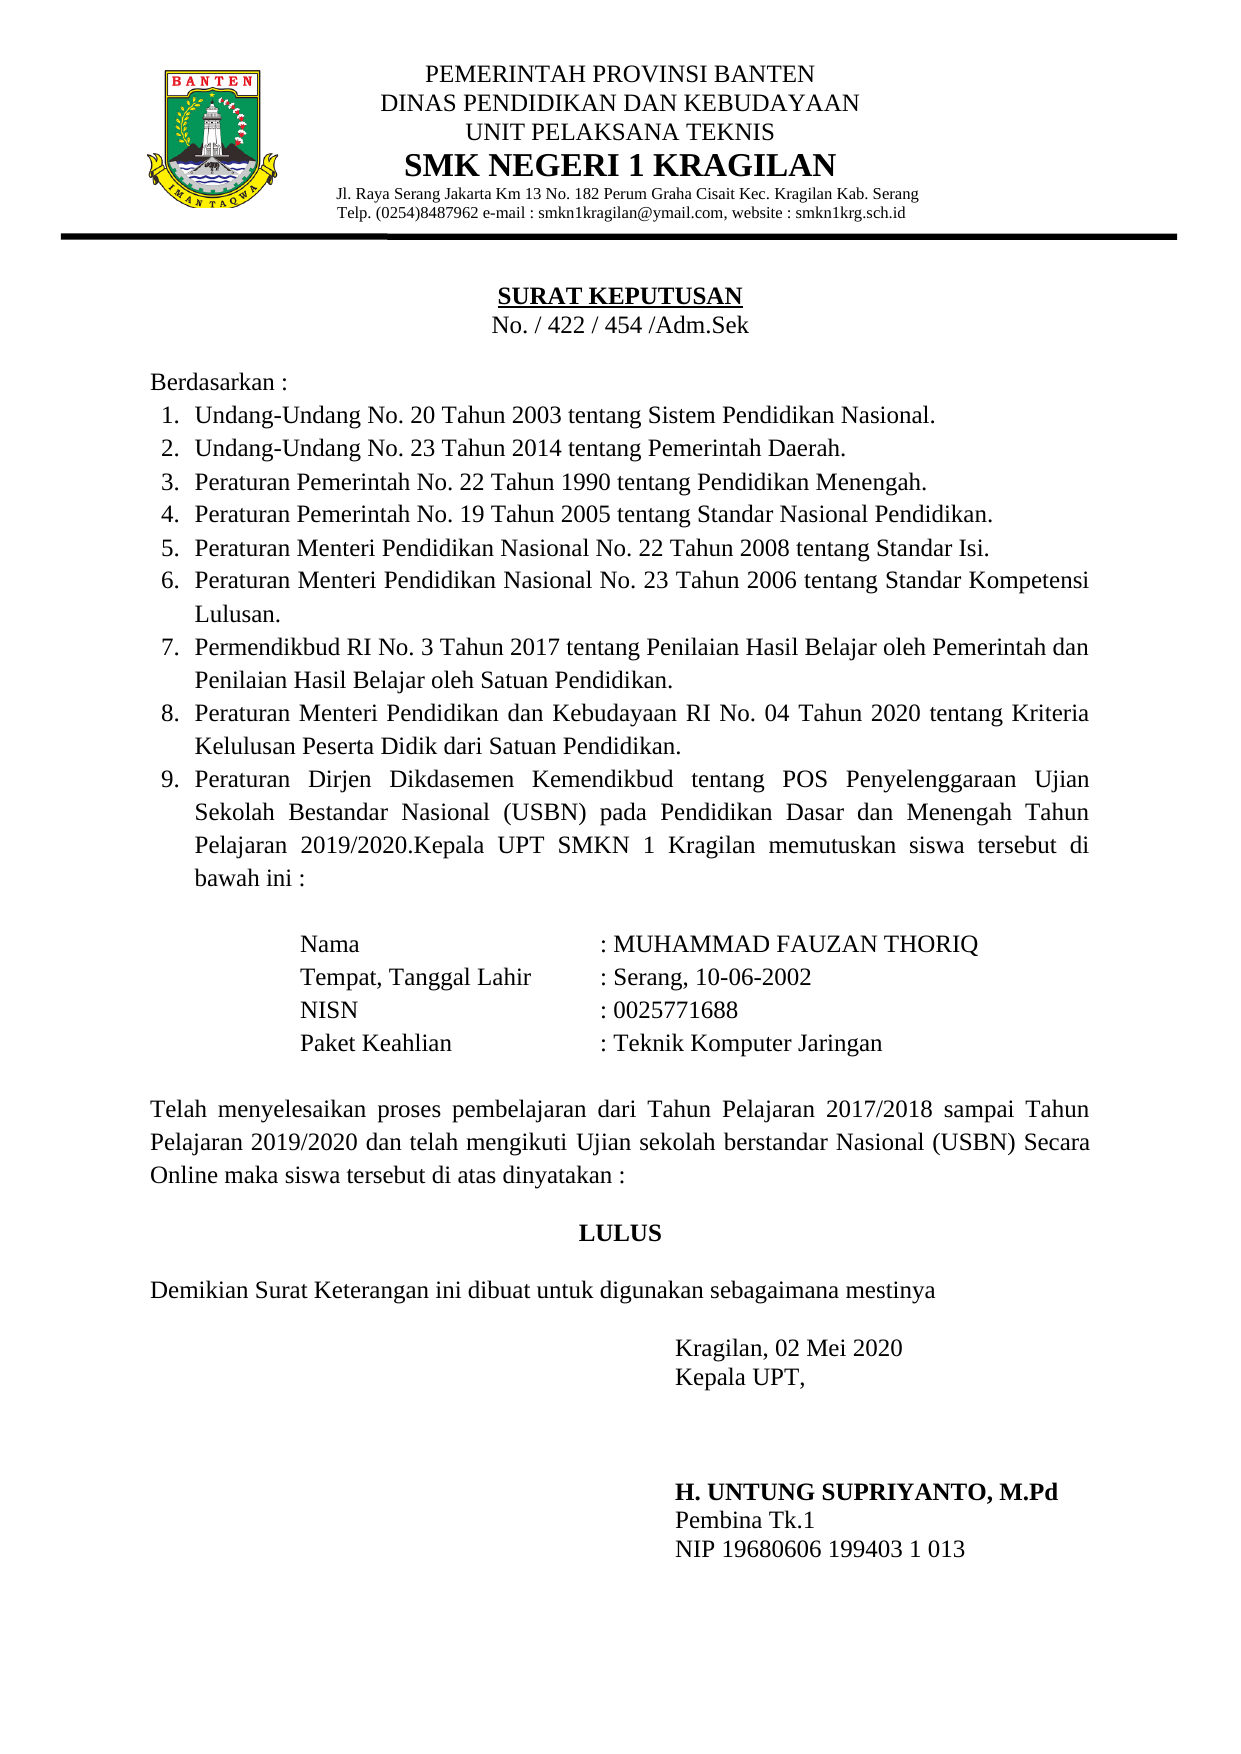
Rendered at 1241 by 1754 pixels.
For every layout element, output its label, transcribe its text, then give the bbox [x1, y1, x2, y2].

text H. UNTUNG SUPRIYANTO, M.Pd [150, 1477, 1090, 1506]
text Berdasarkan : [150, 367, 1090, 396]
text Telah menyelesaikan proses pembelajaran dari Tahun Pelajaran 2017/2018 sampai Tahun Pelajaran 2019/2020 dan telah mengikuti Ujian sekolah berstandar Nasional (USBN) Secara Online maka siswa tersebut di atas dinyatakan : [150, 1094, 1090, 1189]
text Kepala UPT, [150, 1362, 1090, 1391]
text Tempat, Tanggal Lahir : Serang, 10-06-2002 [150, 962, 1090, 991]
list Permendikbud RI No. 3 Tahun 2017 tentang Penilaian Hasil Belajar oleh Pemerintah dan Penilaian Hasil Belajar oleh Satuan Pendidikan. [179, 632, 1090, 693]
text SURAT KEPUTUSAN [150, 281, 1090, 310]
picture [146, 70, 279, 208]
text Kragilan, 02 Mei 2020 [150, 1333, 1090, 1362]
list Peraturan Dirjen Dikdasemen Kemendikbud tentang POS Penyelenggaraan Ujian Sekolah Bestandar Nasional (USBN) pada Pendidikan Dasar dan Menengah Tahun Pelajaran 2019/2020.Kepala UPT SMKN 1 Kragilan memutuskan siswa tersebut di bawah ini : [179, 764, 1090, 892]
list Peraturan Menteri Pendidikan Nasional No. 23 Tahun 2006 tentang Standar Kompetensi Lulusan. [179, 566, 1090, 627]
text Paket Keahlian : Teknik Komputer Jaringan [150, 1028, 1090, 1057]
list Peraturan Menteri Pendidikan dan Kebudayaan RI No. 04 Tahun 2020 tentang Kriteria Kelulusan Peserta Didik dari Satuan Pendidikan. [179, 698, 1090, 759]
text Pembina Tk.1 [150, 1506, 1090, 1534]
list Undang-Undang No. 23 Tahun 2014 tentang Pemerintah Daerah. [179, 433, 1090, 462]
list Peraturan Pemerintah No. 19 Tahun 2005 tentang Standar Nasional Pendidikan. [179, 499, 1090, 528]
text No. / 422 / 454 /Adm.Sek [150, 310, 1090, 339]
text Demikian Surat Keterangan ini dibuat untuk digunakan sebagaimana mestinya [150, 1276, 1090, 1304]
list Peraturan Pemerintah No. 22 Tahun 1990 tentang Pendidikan Menengah. [179, 467, 1090, 495]
text NISN : 0025771688 [150, 995, 1090, 1024]
list Undang-Undang No. 20 Tahun 2003 tentang Sistem Pendidikan Nasional. [179, 401, 1090, 429]
text NIP 19680606 199403 1 013 [150, 1534, 1090, 1563]
text LULUS [150, 1218, 1090, 1247]
text Nama : MUHAMMAD FAUZAN THORIQ [150, 929, 1090, 958]
list Peraturan Menteri Pendidikan Nasional No. 22 Tahun 2008 tentang Standar Isi. [179, 533, 1090, 561]
